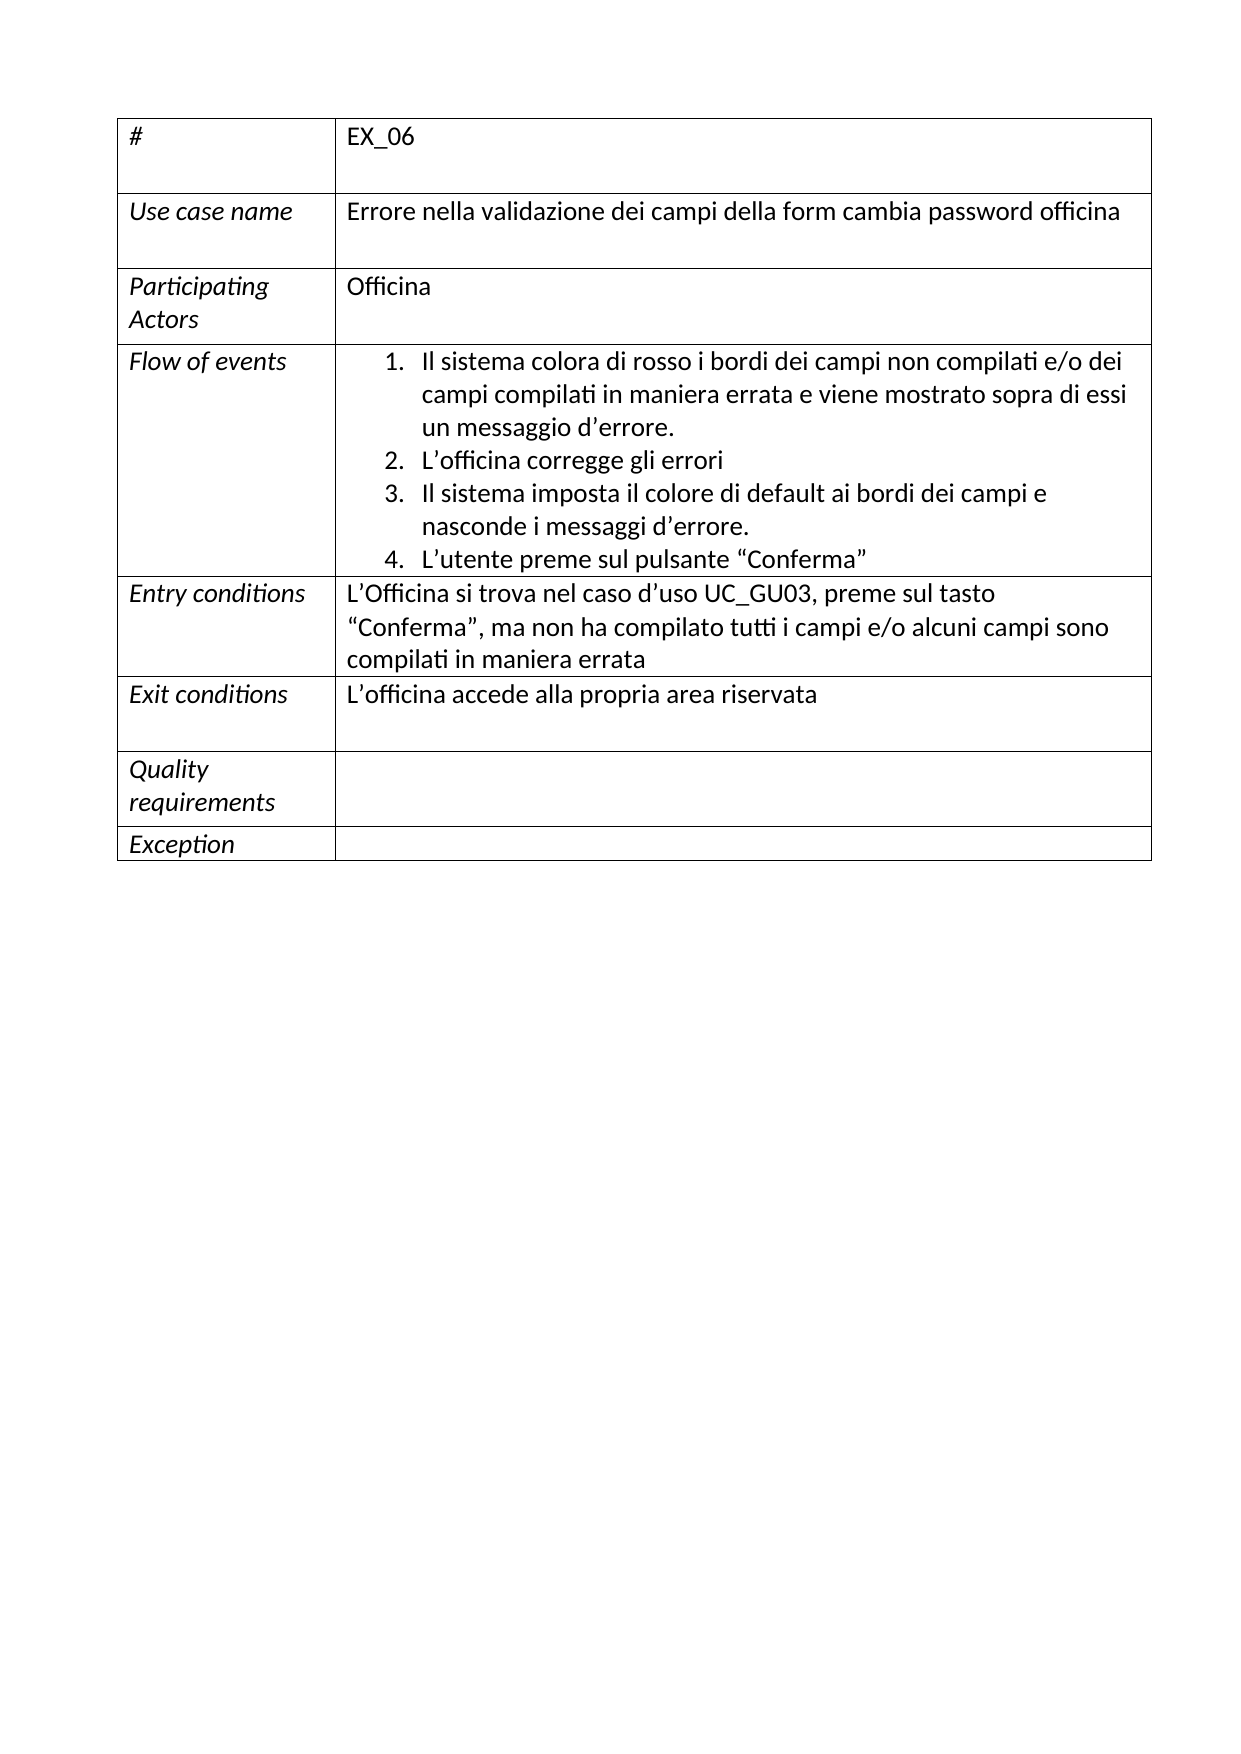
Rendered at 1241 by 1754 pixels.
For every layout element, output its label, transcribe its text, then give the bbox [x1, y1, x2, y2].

table_cell Il sistema colora di rosso i bordi dei campi non compilati e/o dei campi compilati in maniera errata e viene mostrato sopra di essi un messaggio d’errore. L’officina corregge gli errori Il sistema imposta il colore di default ai bordi dei campi e nasconde i messaggi d’errore. L’utente preme sul pulsante “Conferma” [336, 345, 1151, 576]
table_cell Quality requirements [118, 752, 335, 826]
table_cell L’Officina si trova nel caso d’uso UC_GU03, preme sul tasto “Conferma”, ma non ha compilato tutti i campi e/o alcuni campi sono compilati in maniera errata [336, 577, 1151, 676]
table_cell Exception [118, 827, 335, 860]
table_cell L’officina accede alla propria area riservata [336, 677, 1151, 751]
table_header EX_06 [336, 119, 1151, 193]
table_cell Flow of events [118, 345, 335, 576]
table_cell Errore nella validazione dei campi della form cambia password officina [336, 194, 1151, 268]
table_cell [336, 752, 1151, 826]
table_header # [118, 119, 335, 193]
table_cell Use case name [118, 194, 335, 268]
table_cell Officina [336, 269, 1151, 343]
table_cell Participating Actors [118, 269, 335, 343]
table_cell [336, 827, 1151, 860]
table_cell Entry conditions [118, 577, 335, 676]
table_cell Exit conditions [118, 677, 335, 751]
